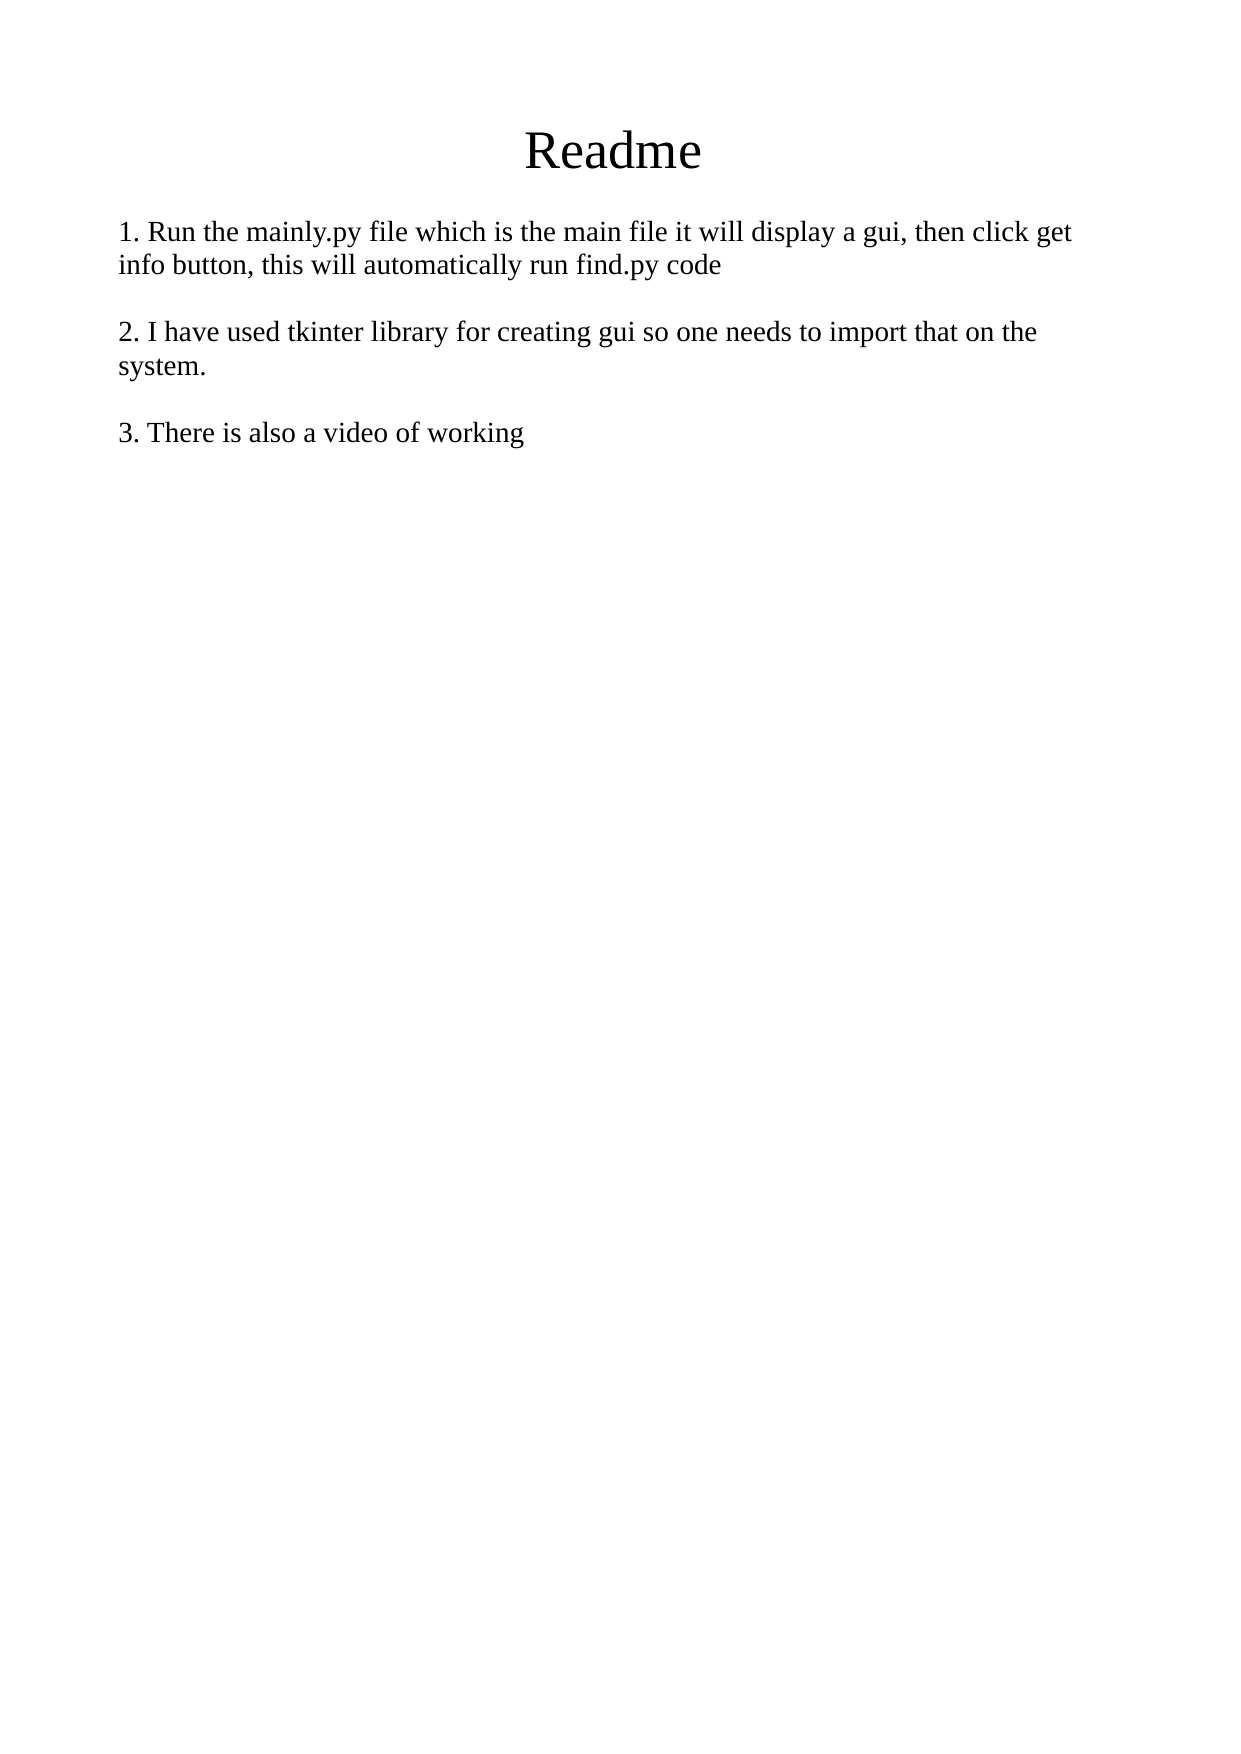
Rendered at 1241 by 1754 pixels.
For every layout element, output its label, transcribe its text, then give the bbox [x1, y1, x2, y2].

text Readme [118, 118, 1122, 180]
text 3. There is also a video of working [118, 415, 1122, 449]
text 2. I have used tkinter library for creating gui so one needs to import that on the system. [118, 314, 1122, 382]
text 1. Run the mainly.py file which is the main file it will display a gui, then click get info button, this will automatically run find.py code [118, 214, 1122, 281]
